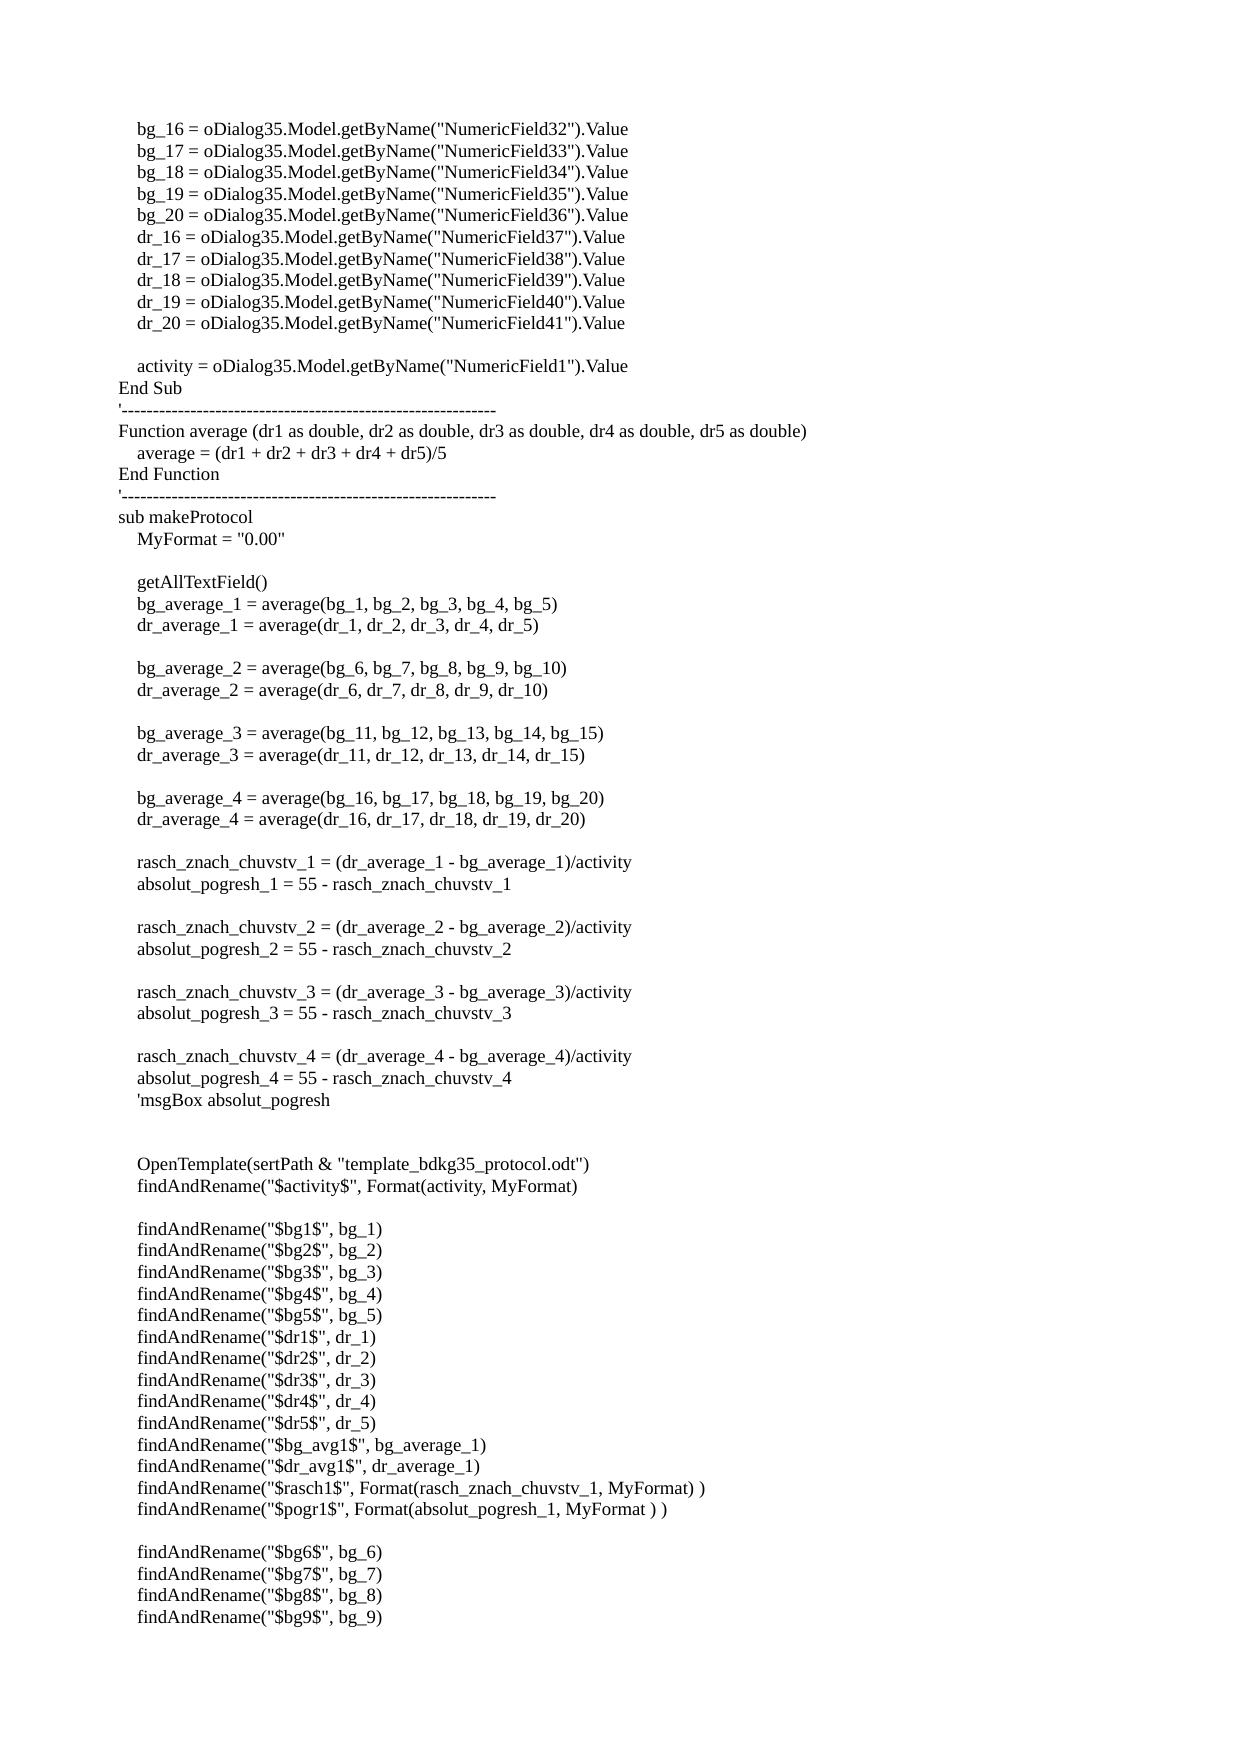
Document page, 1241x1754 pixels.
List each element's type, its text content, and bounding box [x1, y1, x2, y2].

text dr_18 = oDialog35.Model.getByName("NumericField39").Value [118, 269, 1122, 291]
text findAndRename("$activity$", Format(activity, MyFormat) [118, 1175, 1122, 1196]
text findAndRename("$bg7$", bg_7) [118, 1563, 1122, 1584]
text dr_19 = oDialog35.Model.getByName("NumericField40").Value [118, 291, 1122, 312]
text dr_16 = oDialog35.Model.getByName("NumericField37").Value [118, 226, 1122, 247]
text findAndRename("$dr_avg1$", dr_average_1) [118, 1455, 1122, 1477]
text findAndRename("$bg_avg1$", bg_average_1) [118, 1433, 1122, 1455]
text absolut_pogresh_1 = 55 - rasch_znach_chuvstv_1 [118, 873, 1122, 894]
text findAndRename("$bg3$", bg_3) [118, 1261, 1122, 1282]
text findAndRename("$dr5$", dr_5) [118, 1412, 1122, 1433]
text findAndRename("$dr3$", dr_3) [118, 1369, 1122, 1390]
text absolut_pogresh_3 = 55 - rasch_znach_chuvstv_3 [118, 1002, 1122, 1024]
text dr_20 = oDialog35.Model.getByName("NumericField41").Value [118, 312, 1122, 334]
text OpenTemplate(sertPath & "template_bdkg35_protocol.odt") [118, 1153, 1122, 1175]
text '------------------------------------------------------------ [118, 398, 1122, 420]
text bg_19 = oDialog35.Model.getByName("NumericField35").Value [118, 183, 1122, 204]
text dr_average_2 = average(dr_6, dr_7, dr_8, dr_9, dr_10) [118, 679, 1122, 700]
text bg_16 = oDialog35.Model.getByName("NumericField32").Value [118, 118, 1122, 140]
text sub makeProtocol [118, 506, 1122, 528]
text findAndRename("$bg2$", bg_2) [118, 1239, 1122, 1261]
text findAndRename("$bg9$", bg_9) [118, 1606, 1122, 1627]
text findAndRename("$bg4$", bg_4) [118, 1282, 1122, 1304]
text rasch_znach_chuvstv_2 = (dr_average_2 - bg_average_2)/activity [118, 916, 1122, 937]
text dr_average_4 = average(dr_16, dr_17, dr_18, dr_19, dr_20) [118, 808, 1122, 830]
text findAndRename("$dr4$", dr_4) [118, 1390, 1122, 1412]
text getAllTextField() [118, 571, 1122, 592]
text activity = oDialog35.Model.getByName("NumericField1").Value [118, 355, 1122, 377]
text findAndRename("$bg8$", bg_8) [118, 1584, 1122, 1606]
text bg_17 = oDialog35.Model.getByName("NumericField33").Value [118, 140, 1122, 161]
text findAndRename("$bg5$", bg_5) [118, 1304, 1122, 1326]
text absolut_pogresh_2 = 55 - rasch_znach_chuvstv_2 [118, 937, 1122, 959]
text bg_18 = oDialog35.Model.getByName("NumericField34").Value [118, 161, 1122, 183]
text '------------------------------------------------------------ [118, 485, 1122, 506]
text End Sub [118, 377, 1122, 398]
text absolut_pogresh_4 = 55 - rasch_znach_chuvstv_4 [118, 1067, 1122, 1088]
text findAndRename("$dr1$", dr_1) [118, 1326, 1122, 1347]
text bg_20 = oDialog35.Model.getByName("NumericField36").Value [118, 204, 1122, 226]
text findAndRename("$bg1$", bg_1) [118, 1218, 1122, 1239]
text findAndRename("$pogr1$", Format(absolut_pogresh_1, MyFormat ) ) [118, 1498, 1122, 1520]
text rasch_znach_chuvstv_3 = (dr_average_3 - bg_average_3)/activity [118, 981, 1122, 1002]
text bg_average_3 = average(bg_11, bg_12, bg_13, bg_14, bg_15) [118, 722, 1122, 743]
text bg_average_1 = average(bg_1, bg_2, bg_3, bg_4, bg_5) [118, 592, 1122, 614]
text findAndRename("$bg6$", bg_6) [118, 1541, 1122, 1563]
text Function average (dr1 as double, dr2 as double, dr3 as double, dr4 as double, dr5 as double) [118, 420, 1122, 442]
text rasch_znach_chuvstv_1 = (dr_average_1 - bg_average_1)/activity [118, 851, 1122, 873]
text rasch_znach_chuvstv_4 = (dr_average_4 - bg_average_4)/activity [118, 1045, 1122, 1067]
text dr_17 = oDialog35.Model.getByName("NumericField38").Value [118, 247, 1122, 269]
text findAndRename("$dr2$", dr_2) [118, 1347, 1122, 1369]
text bg_average_2 = average(bg_6, bg_7, bg_8, bg_9, bg_10) [118, 657, 1122, 679]
text dr_average_1 = average(dr_1, dr_2, dr_3, dr_4, dr_5) [118, 614, 1122, 636]
text findAndRename("$rasch1$", Format(rasch_znach_chuvstv_1, MyFormat) ) [118, 1477, 1122, 1498]
text average = (dr1 + dr2 + dr3 + dr4 + dr5)/5 [118, 442, 1122, 463]
text 'msgBox absolut_pogresh [118, 1088, 1122, 1110]
text End Function [118, 463, 1122, 485]
text bg_average_4 = average(bg_16, bg_17, bg_18, bg_19, bg_20) [118, 787, 1122, 808]
text MyFormat = "0.00" [118, 528, 1122, 549]
text dr_average_3 = average(dr_11, dr_12, dr_13, dr_14, dr_15) [118, 743, 1122, 765]
